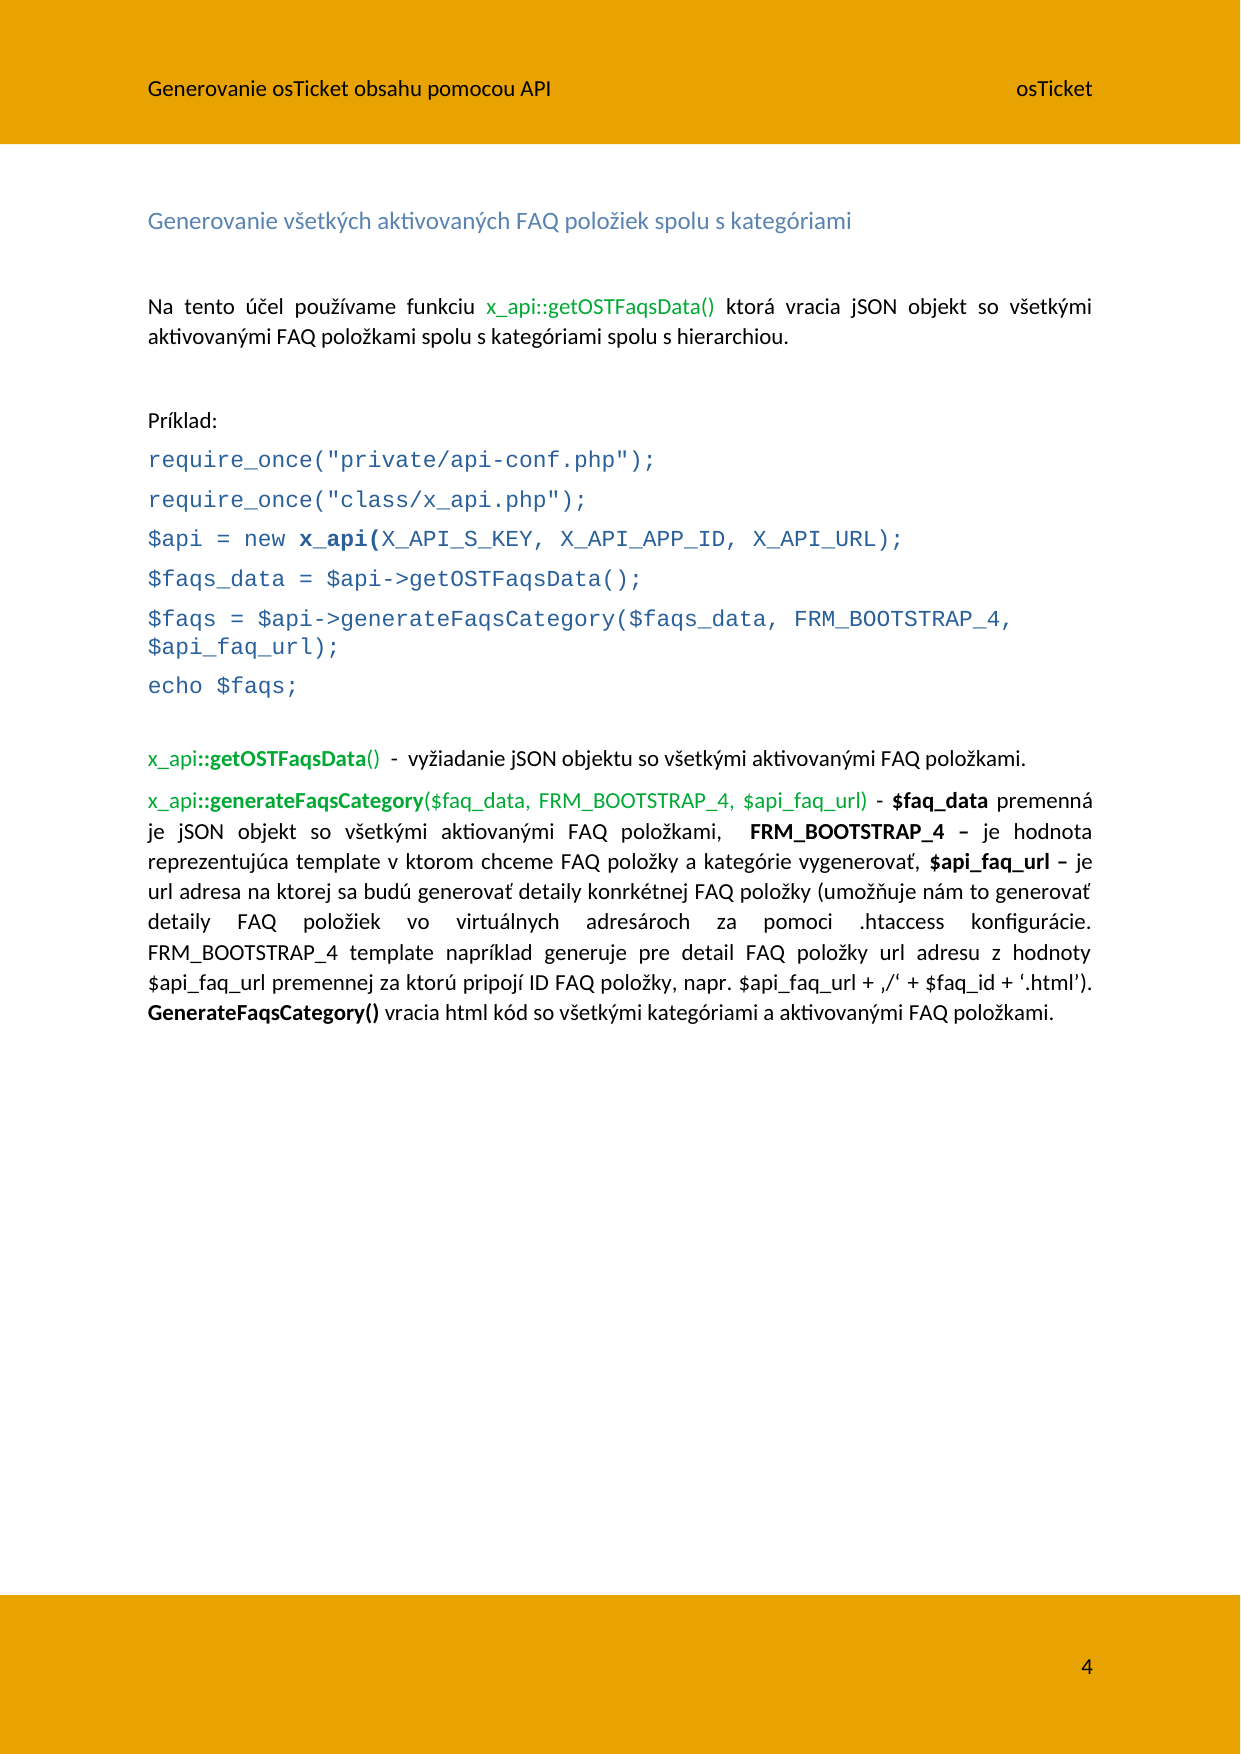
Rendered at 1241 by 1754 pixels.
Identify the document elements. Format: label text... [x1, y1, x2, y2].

text $faqs_data = $api->getOSTFaqsData(); [148, 567, 1093, 593]
text x_api::getOSTFaqsData() - vyžiadanie jSON objektu so všetkými aktivovanými FAQ položkami. [148, 744, 1093, 773]
text Generovanie všetkých aktivovaných FAQ položiek spolu s kategóriami [148, 206, 1093, 236]
text echo $faqs; [148, 675, 1093, 701]
text require_once("private/api-conf.php"); [148, 448, 1093, 474]
text require_once("class/x_api.php"); [148, 488, 1093, 514]
text Na tento účel používame funkciu x_api::getOSTFaqsData() ktorá vracia jSON objekt so všetkými aktivovanými FAQ položkami spolu s kategóriami spolu s hierarchiou. [148, 292, 1093, 350]
text Príklad: [148, 406, 1093, 434]
text x_api::generateFaqsCategory($faq_data, FRM_BOOTSTRAP_4, $api_faq_url) - $faq_data premenná je jSON objekt so všetkými aktiovanými FAQ položkami, FRM_BOOTSTRAP_4 – je hodnota reprezentujúca template v ktorom chceme FAQ položky a kategórie vygenerovať, $api_faq_url – je url adresa na ktorej sa budú generovať detaily konrkétnej FAQ položky (umožňuje nám to generovať detaily FAQ položiek vo virtuálnych adresároch za pomoci .htaccess konfigurácie. FRM_BOOTSTRAP_4 template napríklad generuje pre detail FAQ položky url adresu z hodnoty $api_faq_url premennej za ktorú pripojí ID FAQ položky, napr. $api_faq_url + ‚/‘ + $faq_id + ‘.html’). GenerateFaqsCategory() vracia html kód so všetkými kategóriami a aktivovanými FAQ položkami. [148, 787, 1093, 1026]
text $api = new x_api(X_API_S_KEY, X_API_APP_ID, X_API_URL); [148, 528, 1093, 554]
text $faqs = $api->generateFaqsCategory($faqs_data, FRM_BOOTSTRAP_4, $api_faq_url); [148, 607, 1093, 661]
